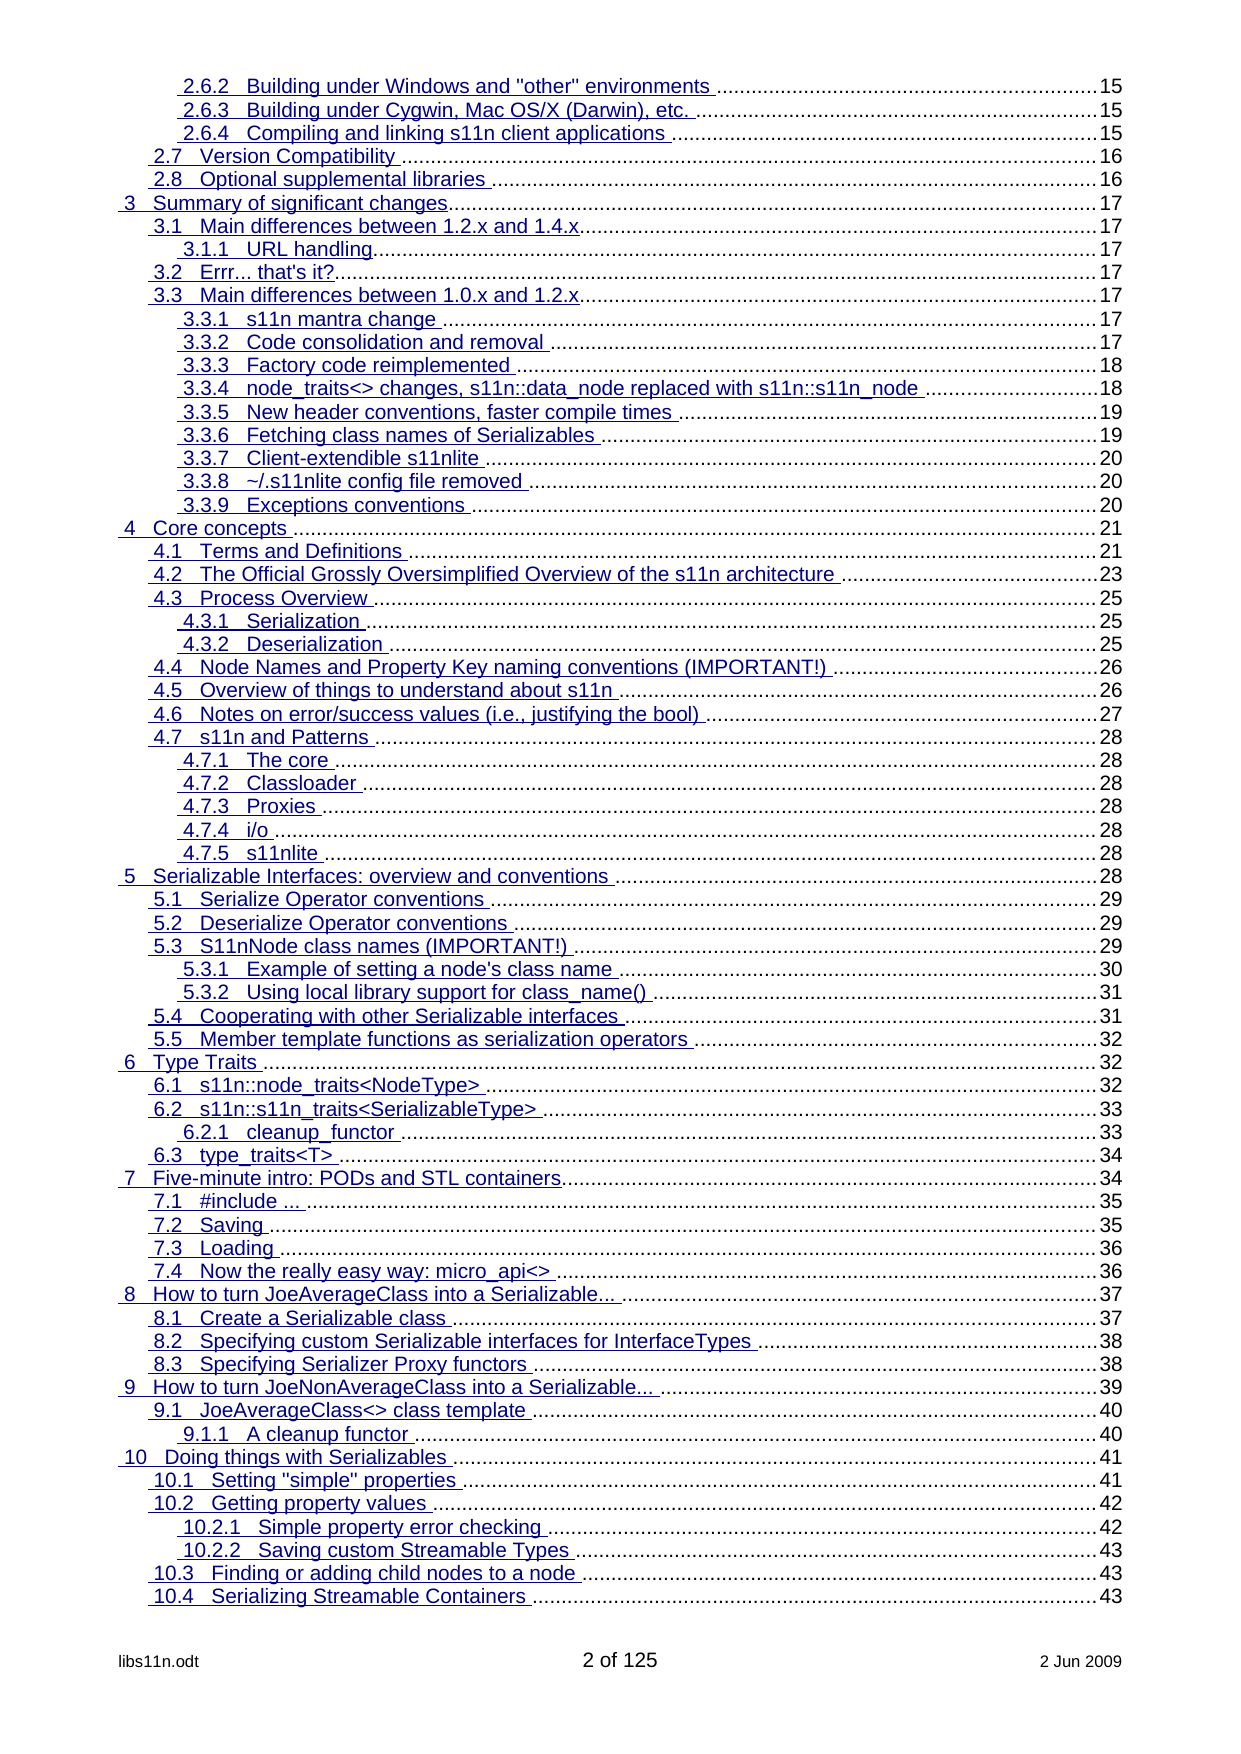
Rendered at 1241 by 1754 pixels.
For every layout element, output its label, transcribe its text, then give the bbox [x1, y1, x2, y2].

text 3.3.9 Exceptions conventions 20 [177, 493, 1122, 516]
text 4.6 Notes on error/success values (i.e., justifying the bool) 27 [148, 702, 1122, 725]
text 5.5 Member template functions as serialization operators 32 [148, 1027, 1122, 1051]
text 3.3.4 node_traits<> changes, s11n::data_node replaced with s11n::s11n_node 18 [177, 377, 1122, 400]
text 4.1 Terms and Definitions 21 [148, 539, 1122, 563]
text 6 Type Traits 32 [118, 1051, 1122, 1074]
text 7.2 Saving 35 [148, 1213, 1122, 1236]
text 4.7.2 Classloader 28 [177, 772, 1122, 795]
text 3.3.5 New header conventions, faster compile times 19 [177, 400, 1122, 423]
text 4.7.5 s11nlite 28 [177, 842, 1122, 865]
text 5.3.2 Using local library support for class_name() 31 [177, 981, 1122, 1004]
text 3.3 Main differences between 1.0.x and 1.2.x 17 [148, 284, 1122, 307]
text 4.3.1 Serialization 25 [177, 609, 1122, 632]
text 8.3 Specifying Serializer Proxy functors 38 [148, 1353, 1122, 1376]
text 6.2 s11n::s11n_traits<SerializableType> 33 [148, 1097, 1122, 1120]
text 5.2 Deserialize Operator conventions 29 [148, 911, 1122, 934]
text 2.6.2 Building under Windows and ''other'' environments 15 [177, 75, 1122, 98]
text 4.4 Node Names and Property Key naming conventions (IMPORTANT!) 26 [148, 656, 1122, 679]
text 6.3 type_traits<T> 34 [148, 1143, 1122, 1167]
text 7.4 Now the really easy way: micro_api<> 36 [148, 1260, 1122, 1283]
text 5.3.1 Example of setting a node's class name 30 [177, 958, 1122, 981]
text 7.3 Loading 36 [148, 1236, 1122, 1260]
text 4.5 Overview of things to understand about s11n 26 [148, 679, 1122, 702]
text 3.3.6 Fetching class names of Serializables 19 [177, 423, 1122, 447]
text 9 How to turn JoeNonAverageClass into a Serializable... 39 [118, 1376, 1122, 1399]
text 6.2.1 cleanup_functor 33 [177, 1120, 1122, 1143]
text 5.1 Serialize Operator conventions 29 [148, 888, 1122, 911]
text 3 Summary of significant changes 17 [118, 191, 1122, 214]
text 2.6.3 Building under Cygwin, Mac OS/X (Darwin), etc. 15 [177, 98, 1122, 121]
text 4.7.1 The core 28 [177, 749, 1122, 772]
text 7 Five-minute intro: PODs and STL containers 34 [118, 1167, 1122, 1190]
text 3.3.1 s11n mantra change 17 [177, 307, 1122, 331]
text 5.3 S11nNode class names (IMPORTANT!) 29 [148, 934, 1122, 958]
text 4.3 Process Overview 25 [148, 586, 1122, 609]
text 4.7 s11n and Patterns 28 [148, 725, 1122, 749]
text 4.3.2 Deserialization 25 [177, 632, 1122, 656]
text 4 Core concepts 21 [118, 516, 1122, 539]
text 2.7 Version Compatibility 16 [148, 145, 1122, 168]
text 4.7.4 i/o 28 [177, 818, 1122, 842]
text 10.1 Setting ''simple'' properties 41 [148, 1469, 1122, 1492]
text 10 Doing things with Serializables 41 [118, 1446, 1122, 1469]
text 3.2 Errr... that's it? 17 [148, 261, 1122, 284]
text 3.3.8 ~/.s11nlite config file removed 20 [177, 470, 1122, 493]
text 4.2 The Official Grossly Oversimplified Overview of the s11n architecture 23 [148, 563, 1122, 586]
text 10.2.2 Saving custom Streamable Types 43 [177, 1538, 1122, 1562]
text 3.3.3 Factory code reimplemented 18 [177, 354, 1122, 377]
text 8.2 Specifying custom Serializable interfaces for InterfaceTypes 38 [148, 1329, 1122, 1353]
text 10.4 Serializing Streamable Containers 43 [148, 1585, 1122, 1608]
text 2.6.4 Compiling and linking s11n client applications 15 [177, 121, 1122, 145]
text 8.1 Create a Serializable class 37 [148, 1306, 1122, 1329]
text 6.1 s11n::node_traits<NodeType> 32 [148, 1074, 1122, 1097]
text 4.7.3 Proxies 28 [177, 795, 1122, 818]
text 3.3.2 Code consolidation and removal 17 [177, 331, 1122, 354]
text 3.1.1 URL handling 17 [177, 238, 1122, 261]
text 10.2 Getting property values 42 [148, 1492, 1122, 1515]
text 10.3 Finding or adding child nodes to a node 43 [148, 1562, 1122, 1585]
text 2.8 Optional supplemental libraries 16 [148, 168, 1122, 191]
text 8 How to turn JoeAverageClass into a Serializable... 37 [118, 1283, 1122, 1306]
text 5 Serializable Interfaces: overview and conventions 28 [118, 865, 1122, 888]
text 10.2.1 Simple property error checking 42 [177, 1515, 1122, 1538]
text 5.4 Cooperating with other Serializable interfaces 31 [148, 1004, 1122, 1027]
text 3.3.7 Client-extendible s11nlite 20 [177, 447, 1122, 470]
text 3.1 Main differences between 1.2.x and 1.4.x 17 [148, 214, 1122, 238]
text 9.1.1 A cleanup functor 40 [177, 1422, 1122, 1446]
text 9.1 JoeAverageClass<> class template 40 [148, 1399, 1122, 1422]
text 7.1 #include ... 35 [148, 1190, 1122, 1213]
